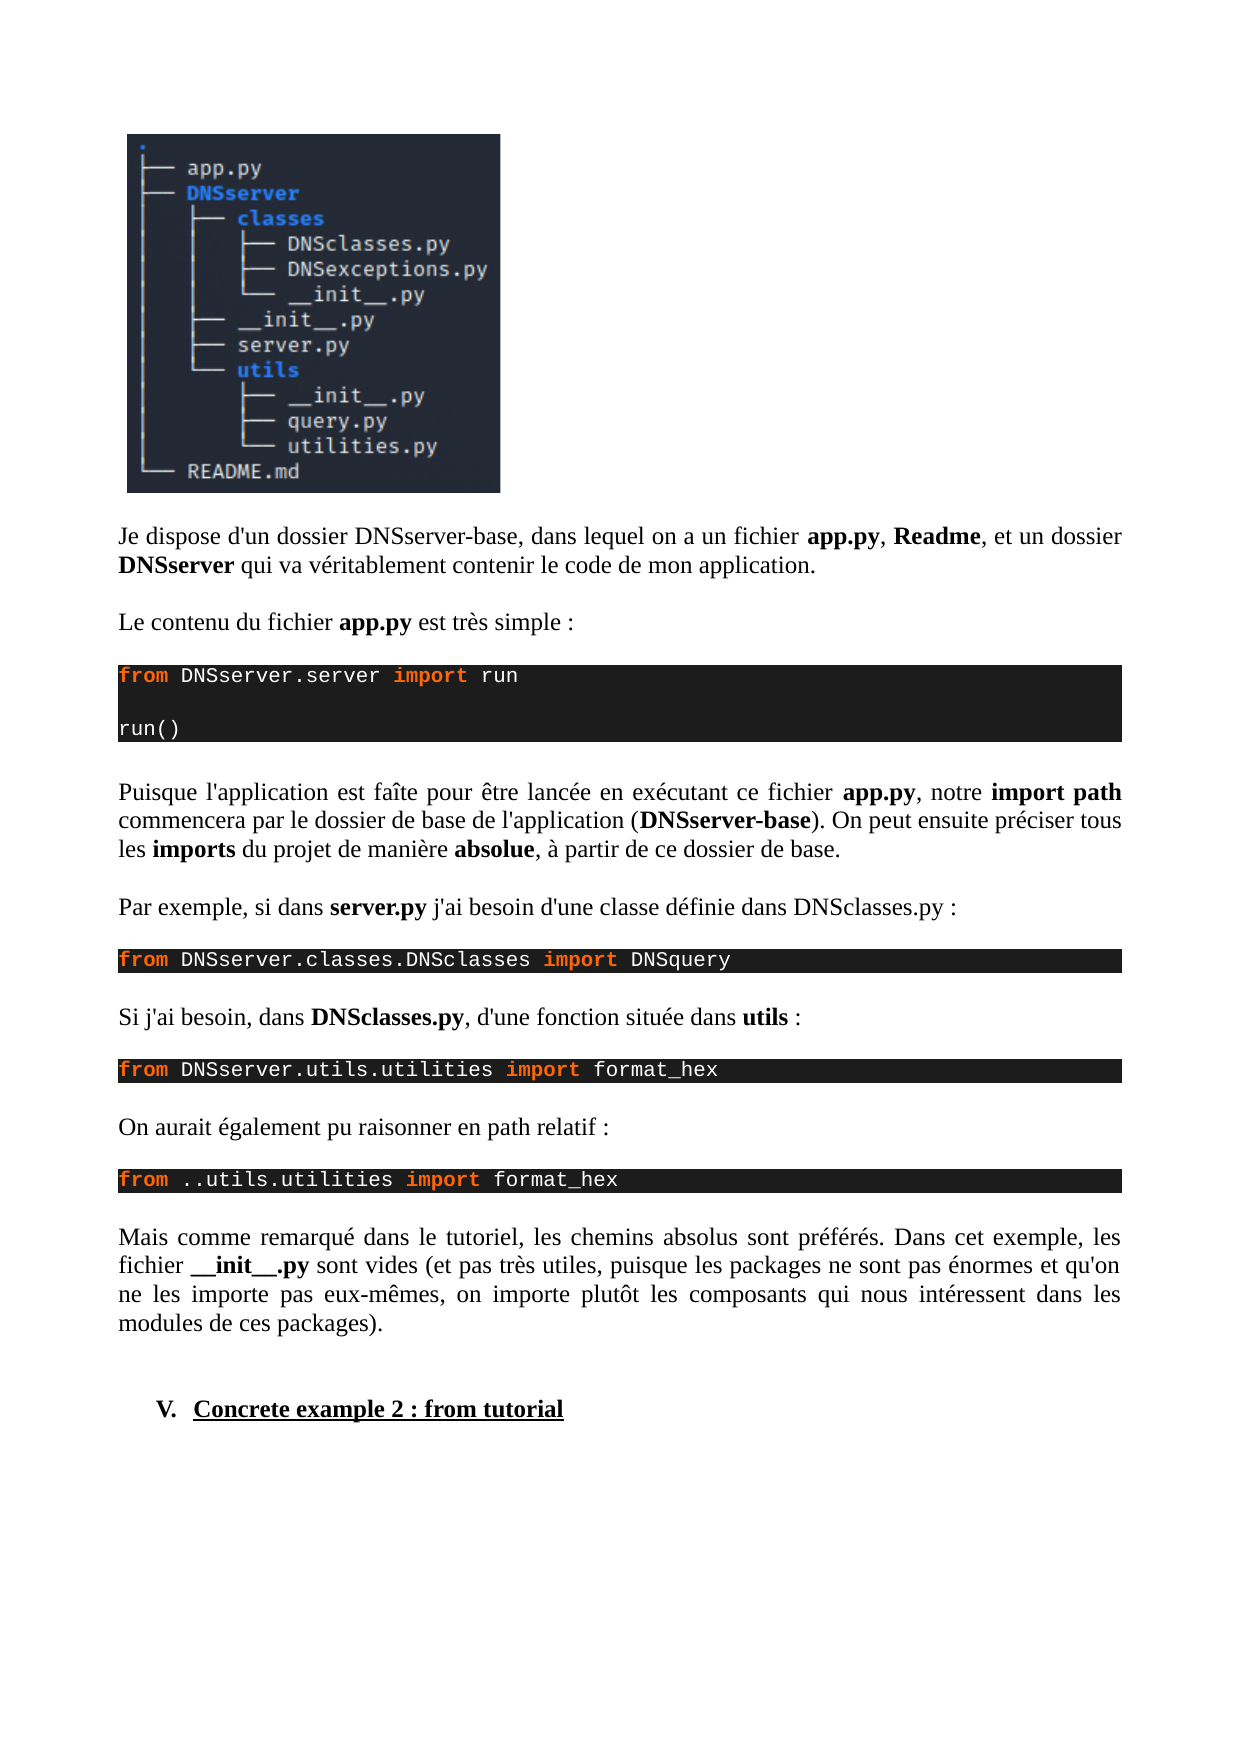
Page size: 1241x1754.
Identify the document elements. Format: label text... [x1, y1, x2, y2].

text Le contenu du fichier app.py est très simple : [118, 607, 1122, 636]
text from ..utils.utilities import format_hex [118, 1169, 1122, 1193]
text On aurait également pu raisonner en path relatif : [118, 1112, 1122, 1140]
text from DNSserver.utils.utilities import format_hex [118, 1059, 1122, 1083]
list Concrete example 2 : from tutorial [156, 1394, 1122, 1423]
text Si j'ai besoin, dans DNSclasses.py, d'une fonction située dans utils : [118, 1002, 1122, 1031]
text from DNSserver.server import run [118, 665, 1122, 688]
text run() [118, 718, 1122, 742]
text from DNSserver.classes.DNSclasses import DNSquery [118, 949, 1122, 973]
text Mais comme remarqué dans le tutoriel, les chemins absolus sont préférés. Dans cet exemple, les fichier __init__.py sont vides (et pas très utiles, puisque les packages ne sont pas énormes et qu'on ne les importe pas eux-mêmes, on importe plutôt les composants qui nous intéressent dans les modules de ces packages). [118, 1222, 1122, 1337]
text Puisque l'application est faîte pour être lancée en exécutant ce fichier app.py, notre import path commencera par le dossier de base de l'application (DNSserver-base). On peut ensuite préciser tous les imports du projet de manière absolue, à partir de ce dossier de base. [118, 777, 1122, 863]
text Je dispose d'un dossier DNSserver-base, dans lequel on a un fichier app.py, Readme, et un dossier DNSserver qui va véritablement contenir le code de mon application. [118, 521, 1122, 578]
text Par exemple, si dans server.py j'ai besoin d'une classe définie dans DNSclasses.py : [118, 892, 1122, 921]
